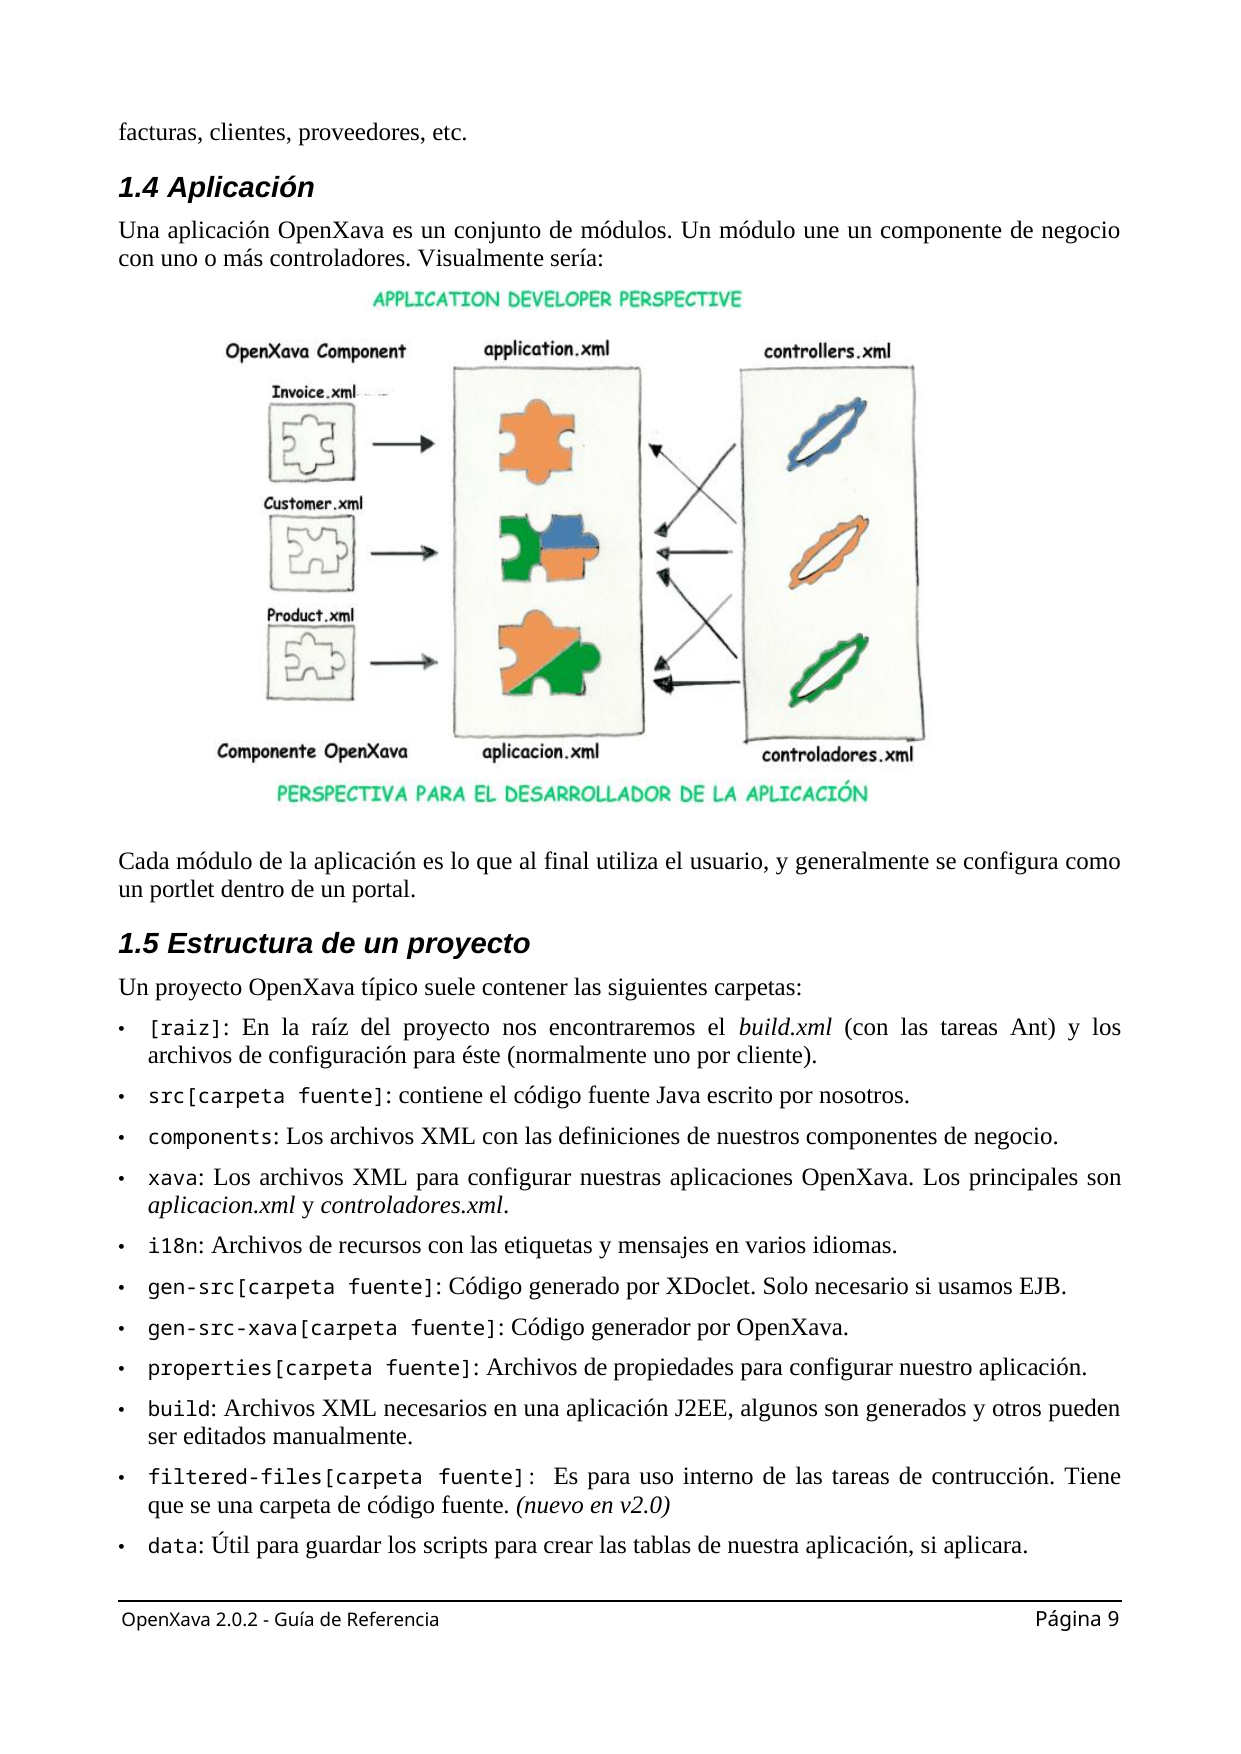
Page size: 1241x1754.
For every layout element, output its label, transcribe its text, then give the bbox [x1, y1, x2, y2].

list i18n: Archivos de recursos con las etiquetas y mensajes en varios idiomas. [118, 1231, 1122, 1259]
list src[carpeta fuente]: contiene el código fuente Java escrito por nosotros. [118, 1081, 1122, 1109]
list [raiz]: En la raíz del proyecto nos encontraremos el build.xml (con las tareas Ant) y los archivos de configuración para éste (normalmente uno por cliente). [118, 1013, 1122, 1069]
text Un proyecto OpenXava típico suele contener las siguientes carpetas: [118, 973, 1122, 1000]
text facturas, clientes, proveedores, etc. [118, 118, 1122, 146]
list gen-src-xava[carpeta fuente]: Código generador por OpenXava. [118, 1313, 1122, 1341]
subtitle Aplicación [118, 171, 1122, 203]
picture [205, 271, 991, 807]
list gen-src[carpeta fuente]: Código generado por XDoclet. Solo necesario si usamos EJB. [118, 1272, 1122, 1300]
list data: Útil para guardar los scripts para crear las tablas de nuestra aplicación, si aplicara. [118, 1531, 1122, 1559]
text Una aplicación OpenXava es un conjunto de módulos. Un módulo une un componente de negocio con uno o más controladores. Visualmente sería: [118, 216, 1122, 271]
text Cada módulo de la aplicación es lo que al final utiliza el usuario, y generalmente se configura como un portlet dentro de un portal. [118, 847, 1122, 902]
list components: Los archivos XML con las definiciones de nuestros componentes de negocio. [118, 1122, 1122, 1150]
subtitle Estructura de un proyecto [118, 927, 1122, 960]
list filtered-files[carpeta fuente]: Es para uso interno de las tareas de contrucción. Tiene que se una carpeta de código fuente. (nuevo en v2.0) [118, 1462, 1122, 1518]
list xava: Los archivos XML para configurar nuestras aplicaciones OpenXava. Los principales son aplicacion.xml y controladores.xml. [118, 1163, 1122, 1219]
list properties[carpeta fuente]: Archivos de propiedades para configurar nuestro aplicación. [118, 1353, 1122, 1382]
list build: Archivos XML necesarios en una aplicación J2EE, algunos son generados y otros pueden ser editados manualmente. [118, 1394, 1122, 1450]
